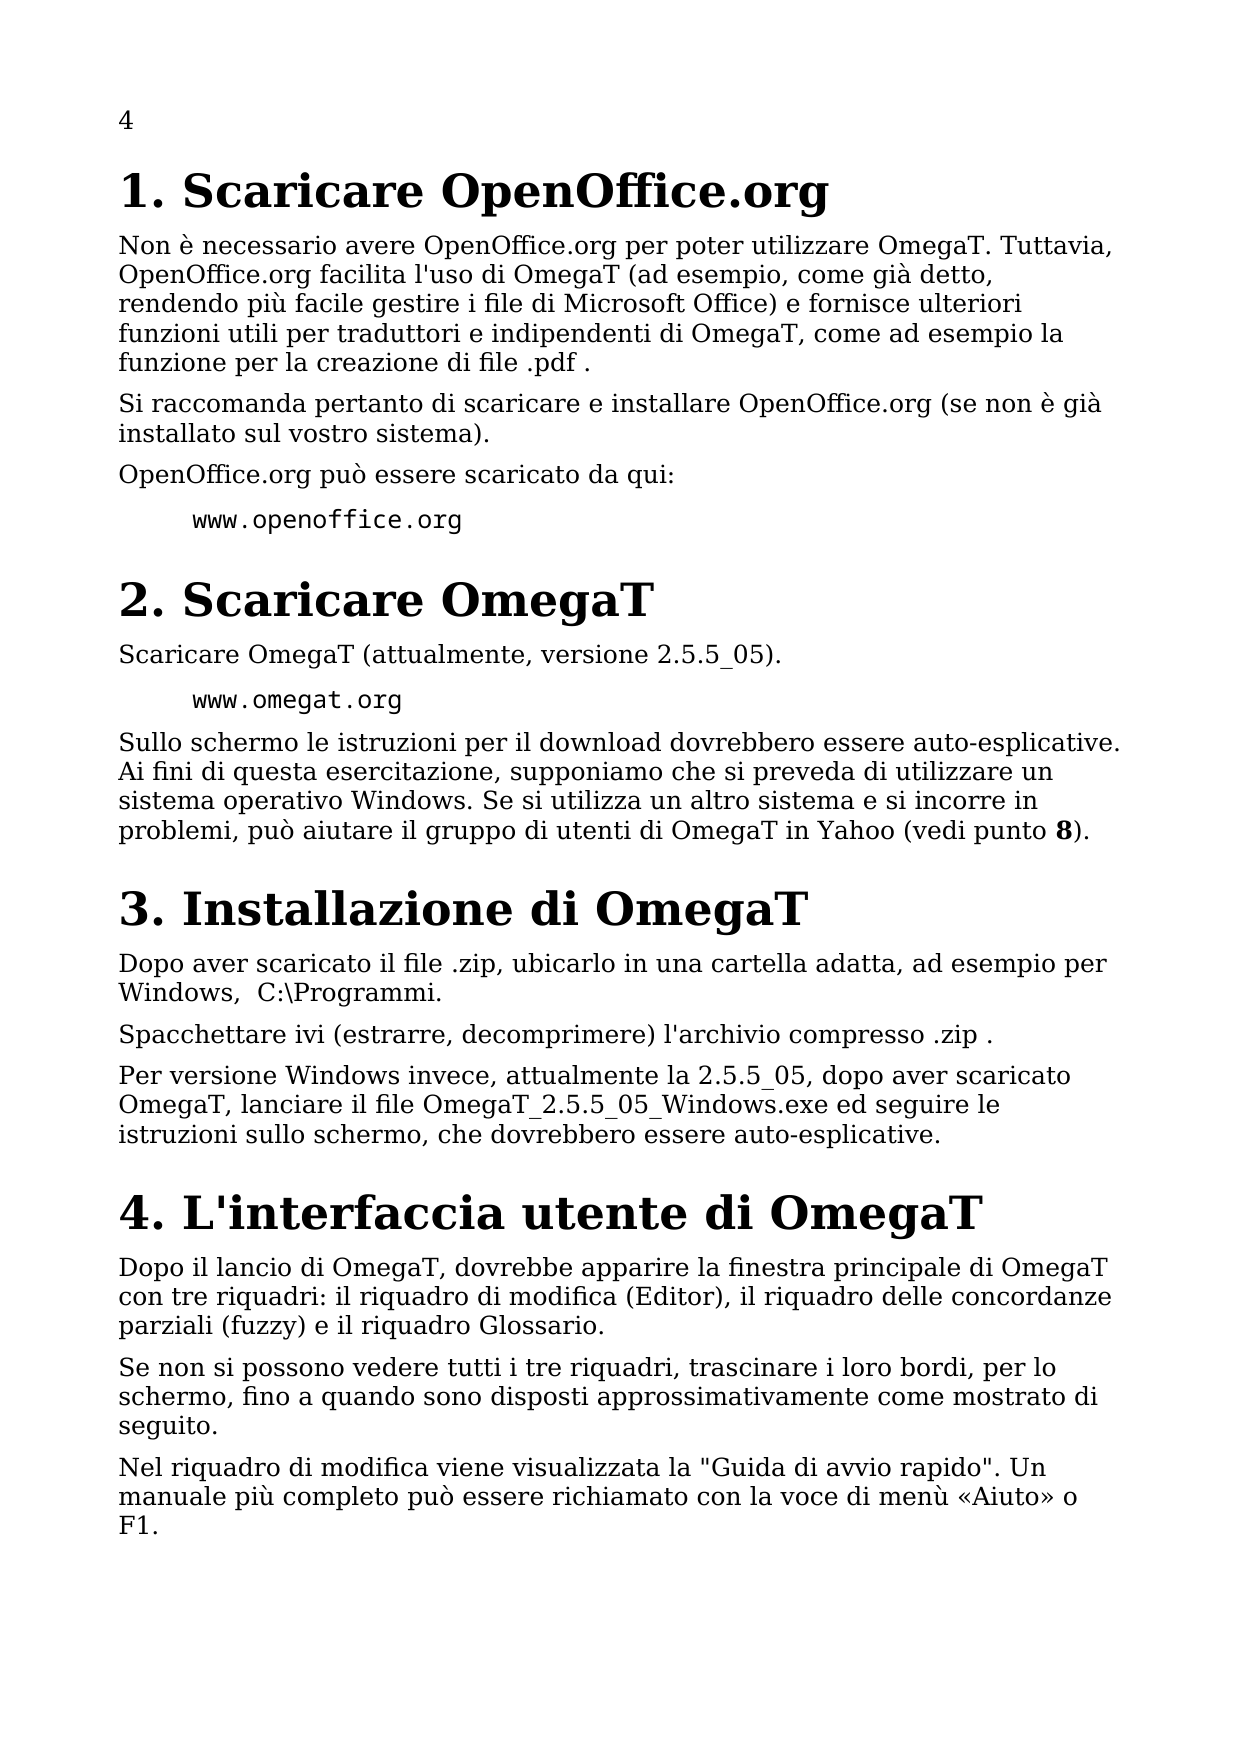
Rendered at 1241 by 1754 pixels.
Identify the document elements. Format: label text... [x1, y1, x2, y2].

text www.openoffice.org [118, 502, 1122, 536]
text Non è necessario avere OpenOffice.org per poter utilizzare OmegaT. Tuttavia, OpenOffice.org facilita l'uso di OmegaT (ad esempio, come già detto, rendendo più facile gestire i file di Microsoft Office) e fornisce ulteriori funzioni utili per traduttori e indipendenti di OmegaT, come ad esempio la funzione per la creazione di file .pdf . [118, 231, 1122, 377]
text Nel riquadro di modifica viene visualizzata la "Guida di avvio rapido". Un manuale più completo può essere richiamato con la voce di menù «Aiuto» o F1. [118, 1453, 1122, 1540]
text www.omegat.org [118, 682, 1122, 716]
subtitle 1. Scaricare OpenOffice.org [118, 165, 1122, 219]
subtitle 4. L'interfaccia utente di OmegaT [118, 1186, 1122, 1240]
text Dopo il lancio di OmegaT, dovrebbe apparire la finestra principale di OmegaT con tre riquadri: il riquadro di modifica (Editor), il riquadro delle concordanze parziali (fuzzy) e il riquadro Glossario. [118, 1253, 1122, 1340]
text OpenOffice.org può essere scaricato da qui: [118, 460, 1122, 489]
text Sullo schermo le istruzioni per il download dovrebbero essere auto-esplicative. Ai fini di questa esercitazione, supponiamo che si preveda di utilizzare un sistema operativo Windows. Se si utilizza un altro sistema e si incorre in problemi, può aiutare il gruppo di utenti di OmegaT in Yahoo (vedi punto 8). [118, 728, 1122, 845]
subtitle 2. Scaricare OmegaT [118, 574, 1122, 627]
subtitle 3. Installazione di OmegaT [118, 883, 1122, 936]
text Scaricare OmegaT (attualmente, versione 2.5.5_05). [118, 640, 1122, 669]
text Se non si possono vedere tutti i tre riquadri, trascinare i loro bordi, per lo schermo, fino a quando sono disposti approssimativamente come mostrato di seguito. [118, 1353, 1122, 1440]
text Si raccomanda pertanto di scaricare e installare OpenOffice.org (se non è già installato sul vostro sistema). [118, 389, 1122, 448]
text Dopo aver scaricato il file .zip, ubicarlo in una cartella adatta, ad esempio per Windows, C:\Programmi. [118, 949, 1122, 1007]
text Per versione Windows invece, attualmente la 2.5.5_05, dopo aver scaricato OmegaT, lanciare il file OmegaT_2.5.5_05_Windows.exe ed seguire le istruzioni sullo schermo, che dovrebbero essere auto-esplicative. [118, 1061, 1122, 1149]
text Spacchettare ivi (estrarre, decomprimere) l'archivio compresso .zip . [118, 1020, 1122, 1049]
